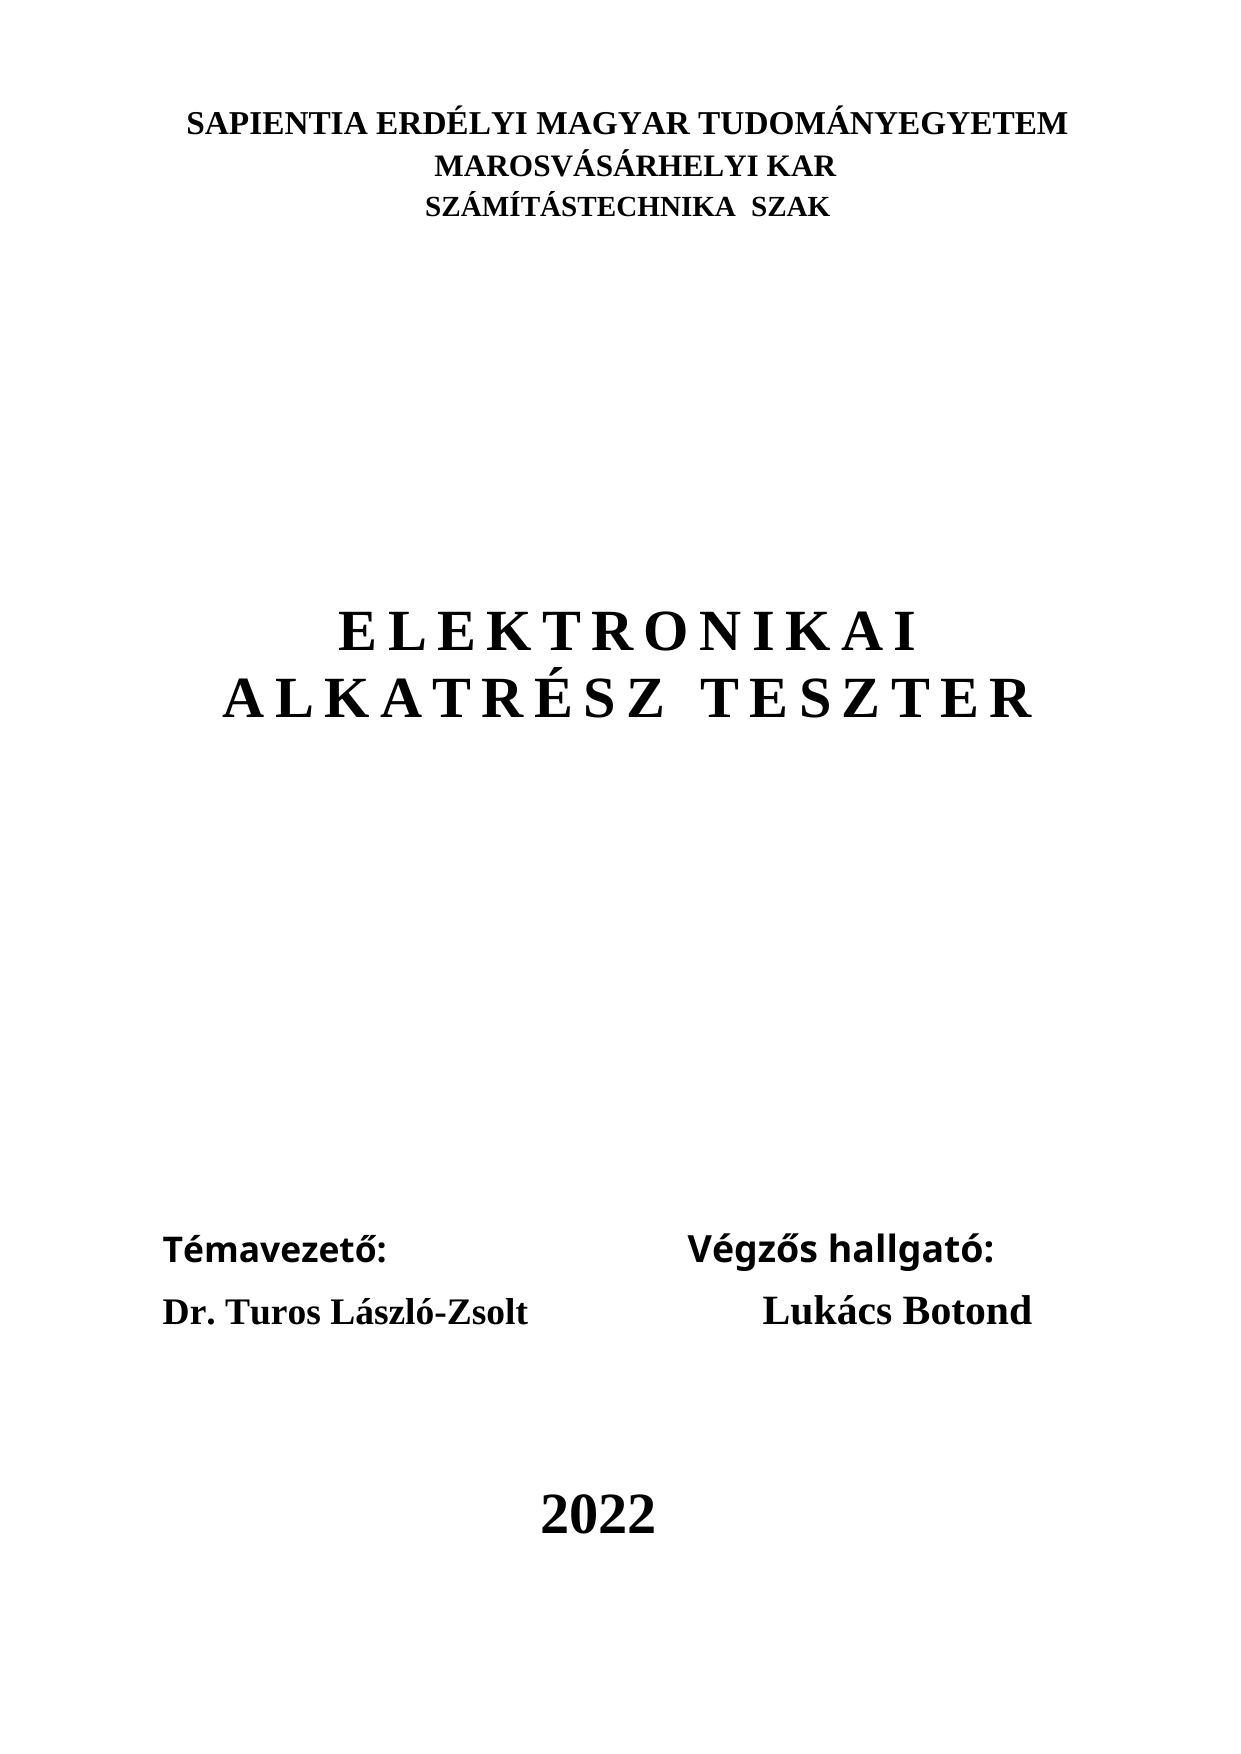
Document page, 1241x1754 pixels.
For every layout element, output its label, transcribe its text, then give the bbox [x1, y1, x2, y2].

text SAPIENTIA ERDÉLYI MAGYAR TUDOMÁNYEGYETEM [162, 103, 1092, 142]
text Elektronikai Alkatrész teszter [162, 596, 1092, 730]
text MAROSVÁSÁRHELYI KAR [148, 147, 1122, 183]
text SZÁMÍTÁSTECHNIKA SZAK [162, 189, 1092, 222]
text 2022 [103, 1479, 1092, 1546]
text Dr. Turos László-Zsolt Lukács Botond [162, 1285, 1092, 1333]
text Témavezető: Végzős hallgató: [162, 1222, 1092, 1273]
